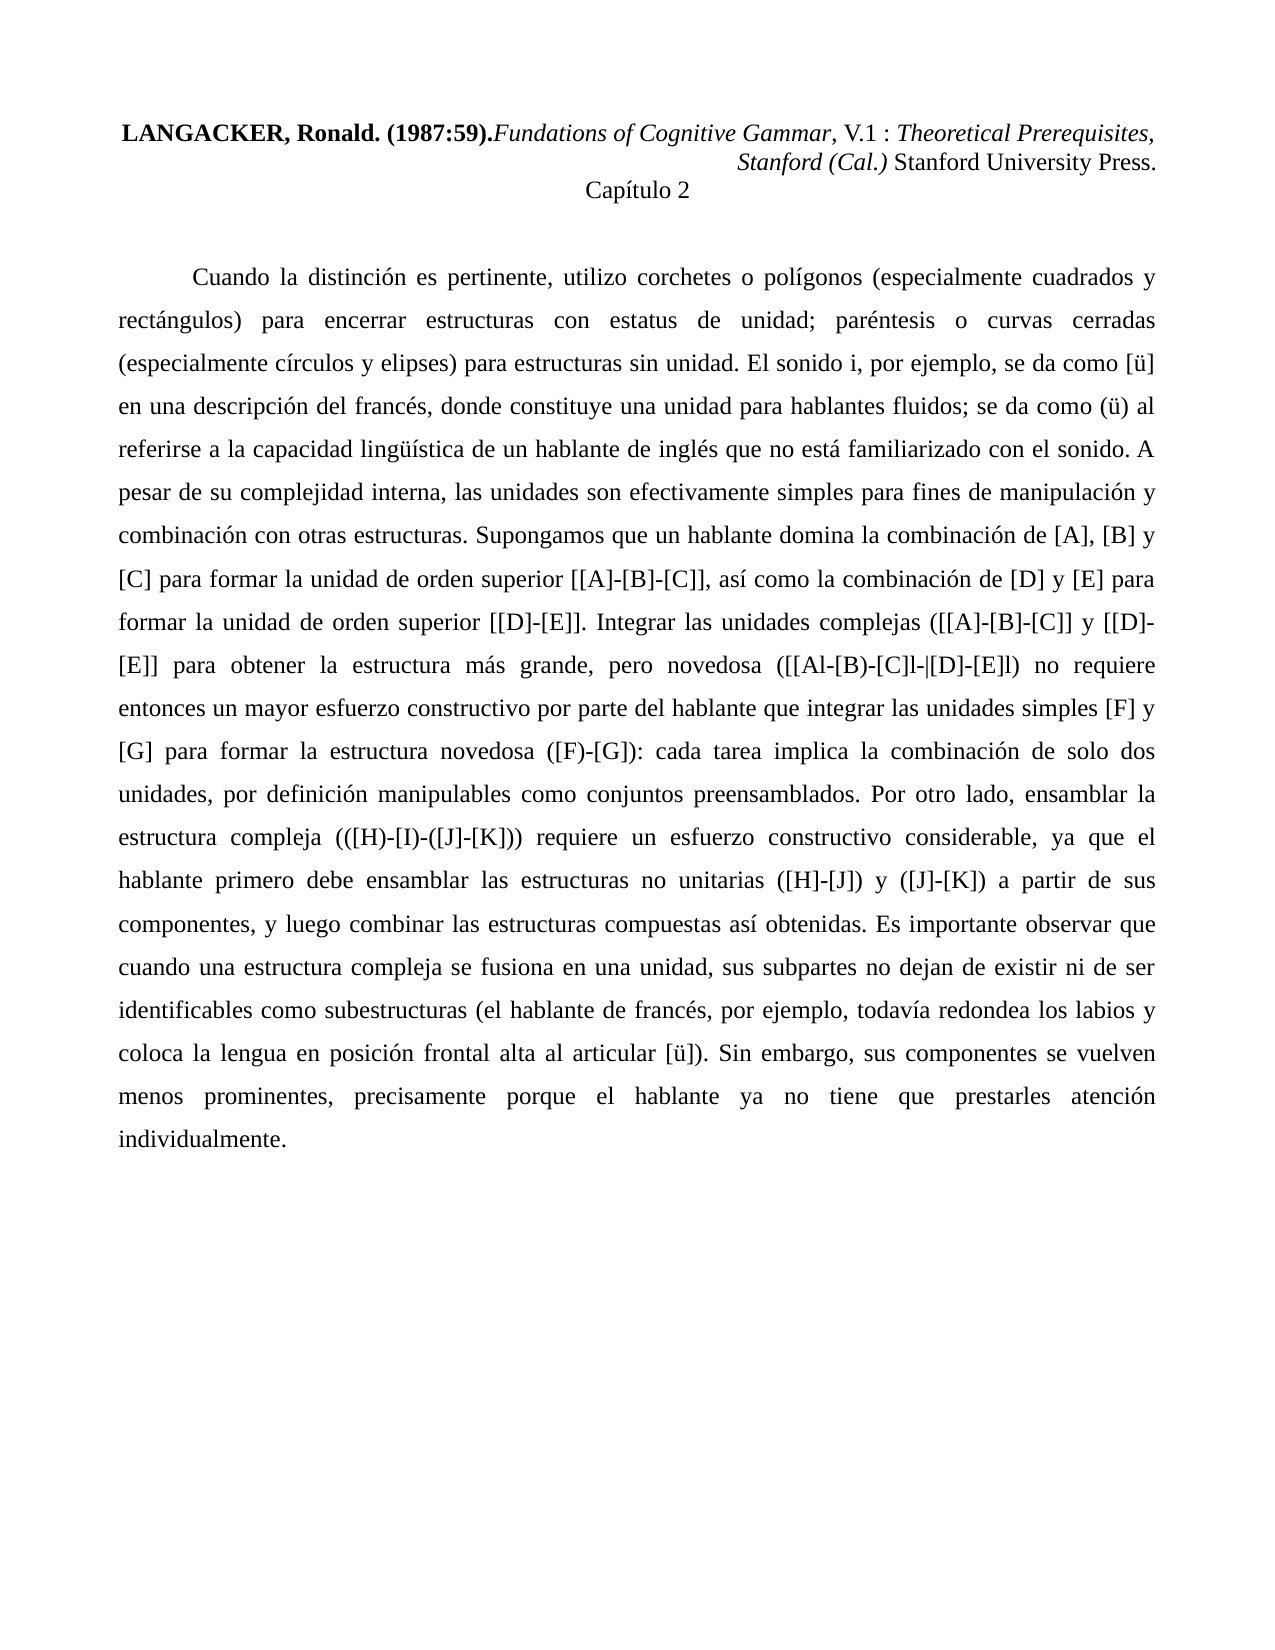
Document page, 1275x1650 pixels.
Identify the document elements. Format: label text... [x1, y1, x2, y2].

text LANGACKER, Ronald. (1987:59).Fundations of Cognitive Gammar, V.1 : Theoretical Prerequisites, Stanford (Cal.) Stanford University Press. [118, 118, 1157, 176]
text Cuando la distinción es pertinente, utilizo corchetes o polígonos (especialmente cuadrados y rectángulos) para encerrar estructuras con estatus de unidad; paréntesis o curvas cerradas (especialmente círculos y elipses) para estructuras sin unidad. El sonido i, por ejemplo, se da como [ü] en una descripción del francés, donde constituye una unidad para hablantes fluidos; se da como (ü) al referirse a la capacidad lingüística de un hablante de inglés que no está familiarizado con el sonido. A pesar de su complejidad interna, las unidades son efectivamente simples para fines de manipulación y combinación con otras estructuras. Supongamos que un hablante domina la combinación de [A], [B] y [C] para formar la unidad de orden superior [[A]-[B]-[C]], así como la combinación de [D] y [E] para formar la unidad de orden superior [[D]-[E]]. Integrar las unidades complejas ([[A]-[B]-[C]] y [[D]-[E]] para obtener la estructura más grande, pero novedosa ([[Al-[B)-[C]l-|[D]-[E]l) no requiere entonces un mayor esfuerzo constructivo por parte del hablante que integrar las unidades simples [F] y [G] para formar la estructura novedosa ([F)-[G]): cada tarea implica la combinación de solo dos unidades, por definición manipulables como conjuntos preensamblados. Por otro lado, ensamblar la estructura compleja (([H)-[I)-([J]-[K])) requiere un esfuerzo constructivo considerable, ya que el hablante primero debe ensamblar las estructuras no unitarias ([H]-[J]) y ([J]-[K]) a partir de sus componentes, y luego combinar las estructuras compuestas así obtenidas. Es importante observar que cuando una estructura compleja se fusiona en una unidad, sus subpartes no dejan de existir ni de ser identificables como subestructuras (el hablante de francés, por ejemplo, todavía redondea los labios y coloca la lengua en posición frontal alta al articular [ü]). Sin embargo, sus componentes se vuelven menos prominentes, precisamente porque el hablante ya no tiene que prestarles atención individualmente. [118, 262, 1157, 1153]
text Capítulo 2 [118, 176, 1157, 204]
